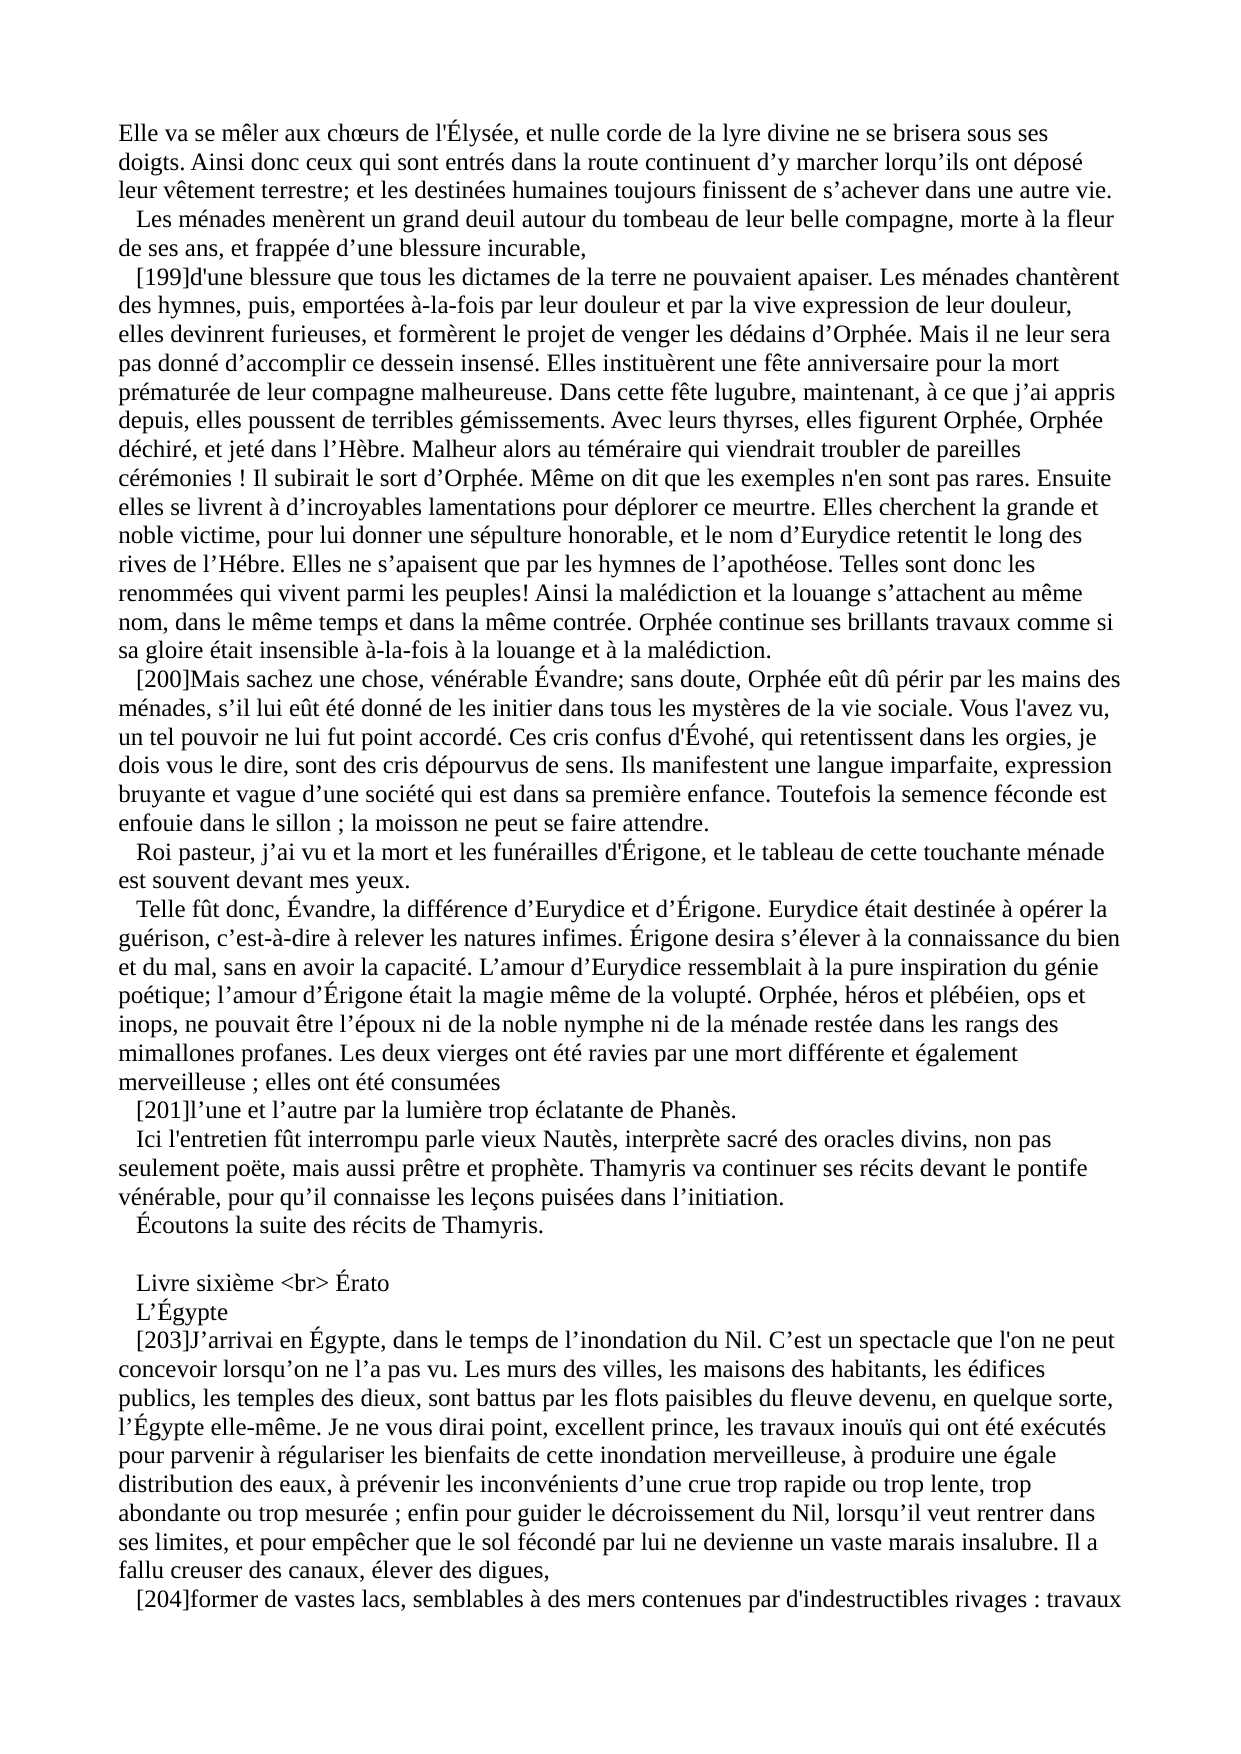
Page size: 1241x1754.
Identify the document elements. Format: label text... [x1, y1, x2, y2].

text [203]J’arrivai en Égypte, dans le temps de l’inondation du Nil. C’est un spectacle que l'on ne peut concevoir lorsqu’on ne l’a pas vu. Les murs des villes, les maisons des habitants, les édifices publics, les temples des dieux, sont battus par les flots paisibles du fleuve devenu, en quelque sorte, l’Égypte elle-même. Je ne vous dirai point, excellent prince, les travaux inouïs qui ont été exécutés pour parvenir à régulariser les bienfaits de cette inondation merveilleuse, à produire une égale distribution des eaux, à prévenir les inconvénients d’une crue trop rapide ou trop lente, trop abondante ou trop mesurée ; enfin pour guider le décroissement du Nil, lorsqu’il veut rentrer dans ses limites, et pour empêcher que le sol fécondé par lui ne devienne un vaste marais insalubre. Il a fallu creuser des canaux, élever des digues, [118, 1326, 1122, 1584]
text Telle fût donc, Évandre, la différence d’Eurydice et d’Érigone. Eurydice était destinée à opérer la guérison, c’est-à-dire à relever les natures infimes. Érigone desira s’élever à la connaissance du bien et du mal, sans en avoir la capacité. L’amour d’Eurydice ressemblait à la pure inspiration du génie poétique; l’amour d’Érigone était la magie même de la volupté. Orphée, héros et plébéien, ops et inops, ne pouvait être l’époux ni de la noble nymphe ni de la ménade restée dans les rangs des mimallones profanes. Les deux vierges ont été ravies par une mort différente et également merveilleuse ; elles ont été consumées [118, 894, 1122, 1096]
text Écoutons la suite des récits de Thamyris. [118, 1211, 1122, 1239]
text Les ménades menèrent un grand deuil autour du tombeau de leur belle compagne, morte à la fleur de ses ans, et frappée d’une blessure incurable, [118, 204, 1122, 262]
text Roi pasteur, j’ai vu et la mort et les funérailles d'Érigone, et le tableau de cette touchante ménade est souvent devant mes yeux. [118, 837, 1122, 894]
text Ici l'entretien fût interrompu parle vieux Nautès, interprète sacré des oracles divins, non pas seulement poëte, mais aussi prêtre et prophète. Thamyris va continuer ses récits devant le pontife vénérable, pour qu’il connaisse les leçons puisées dans l’initiation. [118, 1124, 1122, 1211]
text Elle va se mêler aux chœurs de l'Élysée, et nulle corde de la lyre divine ne se brisera sous ses doigts. Ainsi donc ceux qui sont entrés dans la route continuent d’y marcher lorqu’ils ont déposé leur vêtement terrestre; et les destinées humaines toujours finissent de s’achever dans une autre vie. [118, 118, 1122, 204]
text [199]d'une blessure que tous les dictames de la terre ne pouvaient apaiser. Les ménades chantèrent des hymnes, puis, emportées à-la-fois par leur douleur et par la vive expression de leur douleur, elles devinrent furieuses, et formèrent le projet de venger les dédains d’Orphée. Mais il ne leur sera pas donné d’accomplir ce dessein insensé. Elles instituèrent une fête anniversaire pour la mort prématurée de leur compagne malheureuse. Dans cette fête lugubre, maintenant, à ce que j’ai appris depuis, elles poussent de terribles gémissements. Avec leurs thyrses, elles figurent Orphée, Orphée déchiré, et jeté dans l’Hèbre. Malheur alors au téméraire qui viendrait troubler de pareilles cérémonies ! Il subirait le sort d’Orphée. Même on dit que les exemples n'en sont pas rares. Ensuite elles se livrent à d’incroyables lamentations pour déplorer ce meurtre. Elles cherchent la grande et noble victime, pour lui donner une sépulture honorable, et le nom d’Eurydice retentit le long des rives de l’Hébre. Elles ne s’apaisent que par les hymnes de l’apothéose. Telles sont donc les renommées qui vivent parmi les peuples! Ainsi la malédiction et la louange s’attachent au même nom, dans le même temps et dans la même contrée. Orphée continue ses brillants travaux comme si sa gloire était insensible à-la-fois à la louange et à la malédiction. [118, 262, 1122, 664]
text L’Égypte [118, 1297, 1122, 1326]
text [201]l’une et l’autre par la lumière trop éclatante de Phanès. [118, 1096, 1122, 1124]
text Livre sixième <br> Érato [118, 1268, 1122, 1297]
text [200]Mais sachez une chose, vénérable Évandre; sans doute, Orphée eût dû périr par les mains des ménades, s’il lui eût été donné de les initier dans tous les mystères de la vie sociale. Vous l'avez vu, un tel pouvoir ne lui fut point accordé. Ces cris confus d'Évohé, qui retentissent dans les orgies, je dois vous le dire, sont des cris dépourvus de sens. Ils manifestent une langue imparfaite, expression bruyante et vague d’une société qui est dans sa première enfance. Toutefois la semence féconde est enfouie dans le sillon ; la moisson ne peut se faire attendre. [118, 664, 1122, 837]
text [204]former de vastes lacs, semblables à des mers contenues par d'indestructibles rivages : travaux [118, 1584, 1122, 1613]
